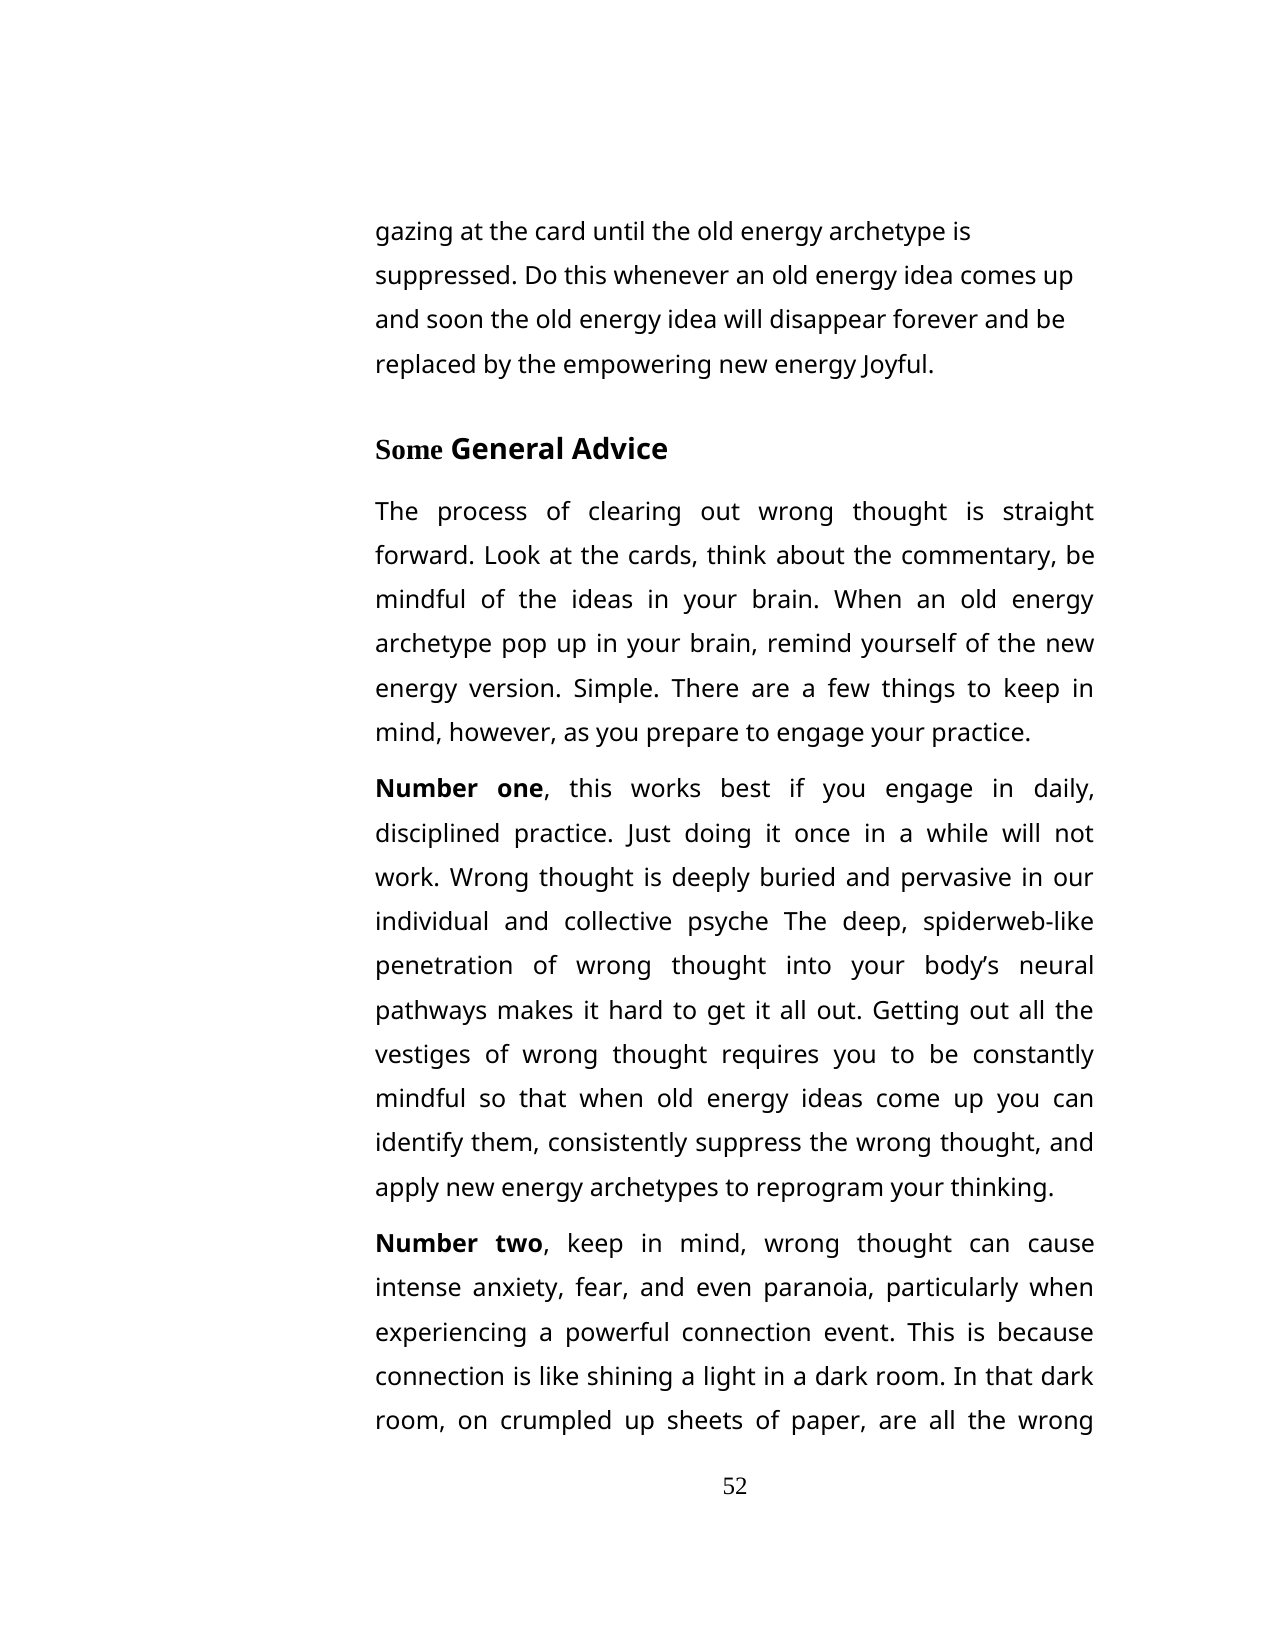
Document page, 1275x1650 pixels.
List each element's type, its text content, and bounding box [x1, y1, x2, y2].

text The process of clearing out wrong thought is straight forward. Look at the cards, think about the commentary, be mindful of the ideas in your brain. When an old energy archetype pop up in your brain, remind yourself of the new energy version. Simple. There are a few things to keep in mind, however, as you prepare to engage your practice. [375, 493, 1095, 749]
text gazing at the card until the old energy archetype is suppressed. Do this whenever an old energy idea comes up and soon the old energy idea will disappear forever and be replaced by the empowering new energy Joyful. [375, 213, 1095, 380]
text Number one, this works best if you engage in daily, disciplined practice. Just doing it once in a while will not work. Wrong thought is deeply buried and pervasive in our individual and collective psyche The deep, spiderweb-like penetration of wrong thought into your body’s neural pathways makes it hard to get it all out. Getting out all the vestiges of wrong thought requires you to be constantly mindful so that when old energy ideas come up you can identify them, consistently suppress the wrong thought, and apply new energy archetypes to reprogram your thinking. [375, 771, 1095, 1203]
text Number two, keep in mind, wrong thought can cause intense anxiety, fear, and even paranoia, particularly when experiencing a powerful connection event. This is because connection is like shining a light in a dark room. In that dark room, on crumpled up sheets of paper, are all the wrong [375, 1226, 1095, 1437]
subtitle Some General Advice [375, 428, 1095, 468]
